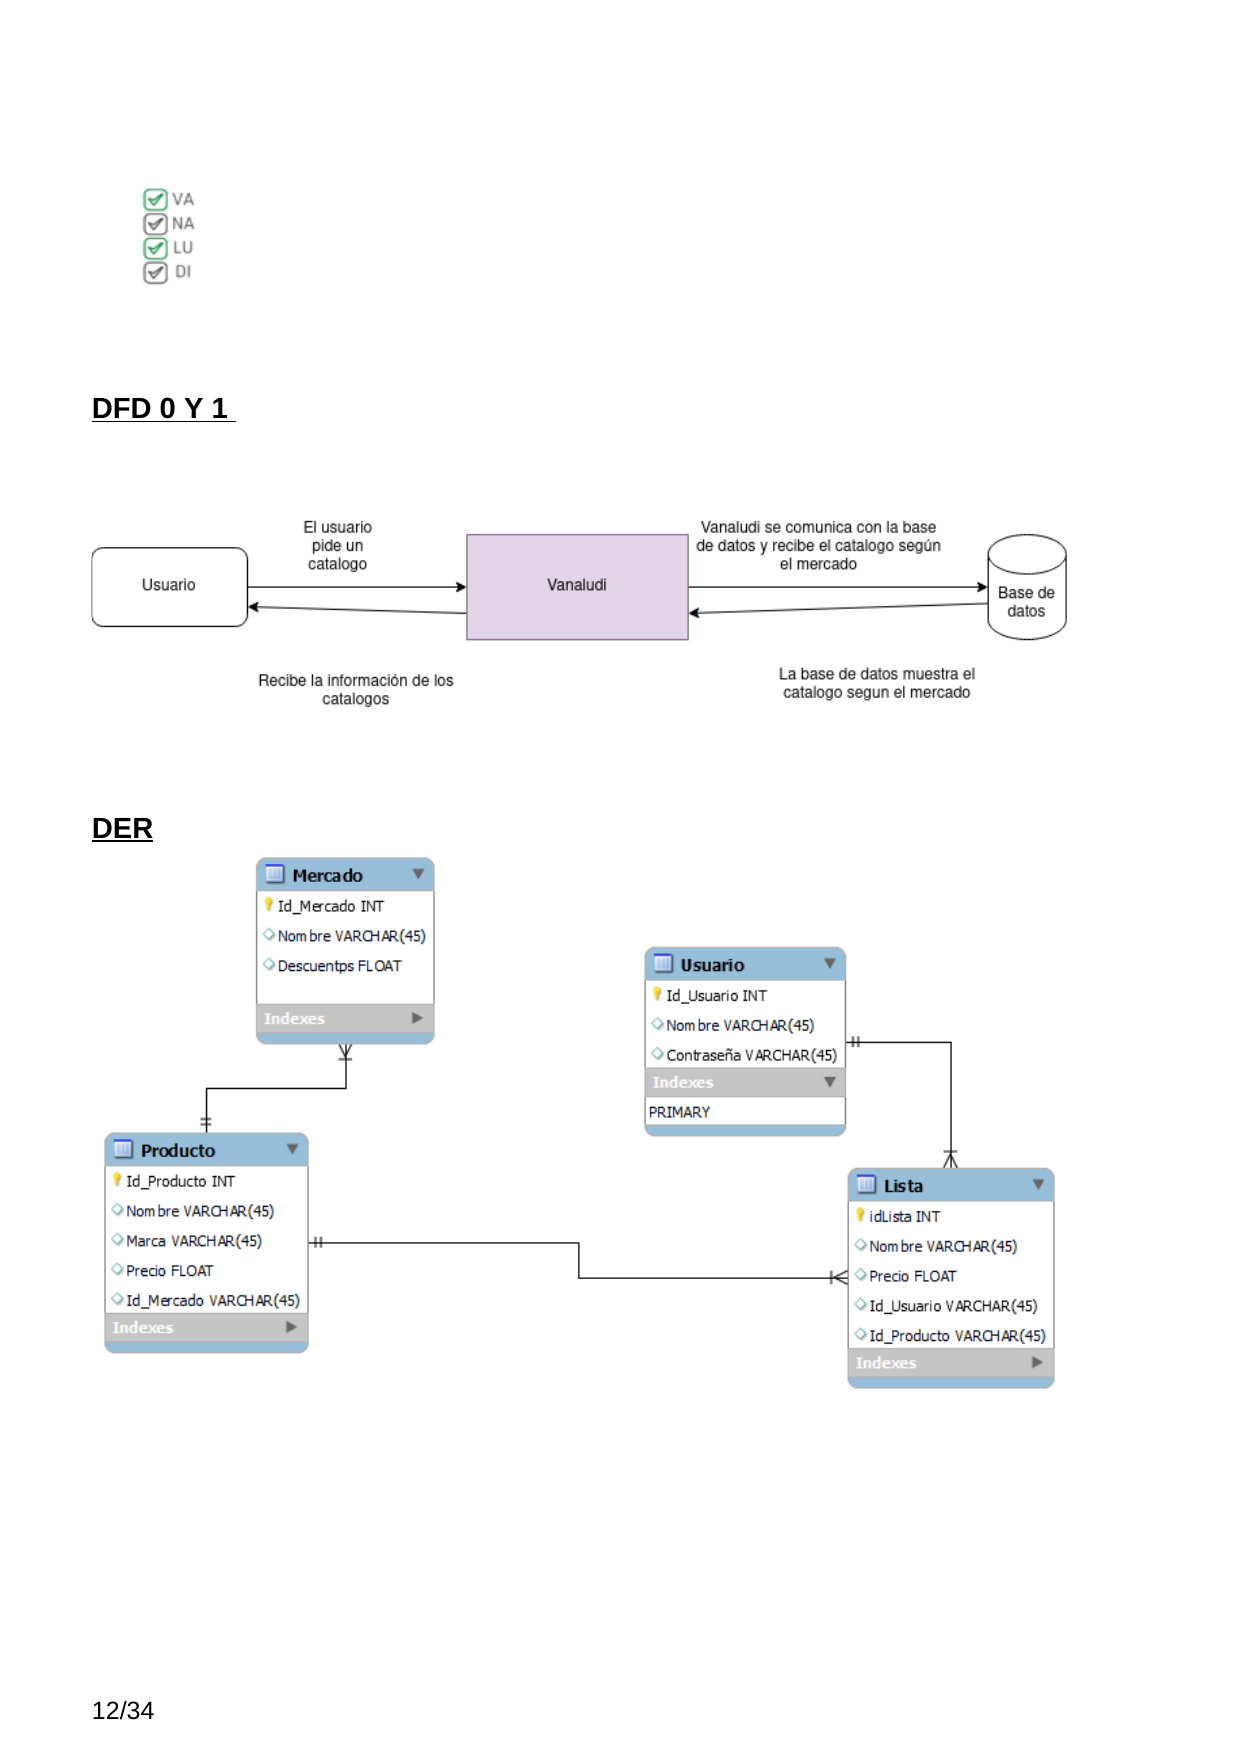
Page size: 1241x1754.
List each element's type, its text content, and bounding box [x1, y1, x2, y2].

picture [91, 508, 1067, 732]
picture [93, 164, 250, 309]
picture [91, 844, 1067, 1401]
text DER [92, 811, 1240, 844]
text DFD 0 Y 1 [92, 392, 1240, 425]
